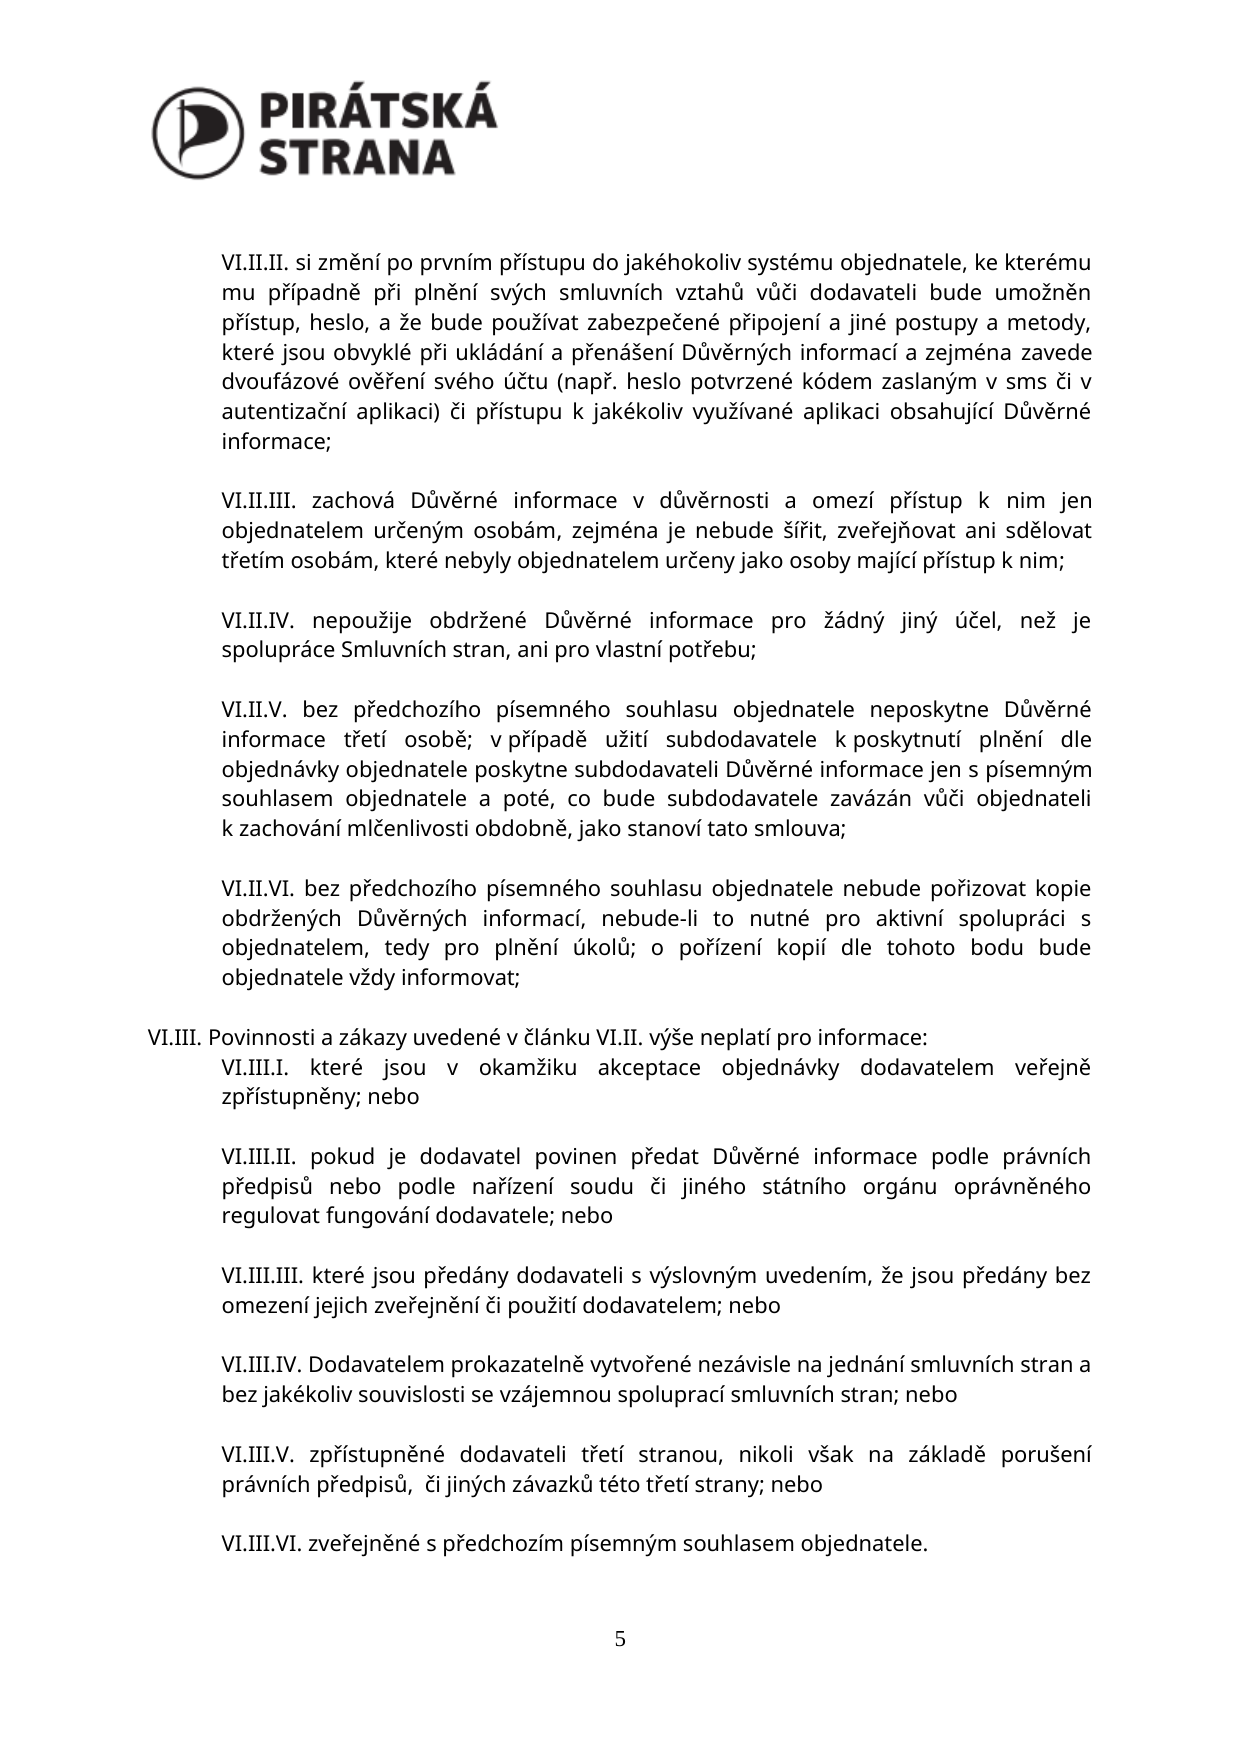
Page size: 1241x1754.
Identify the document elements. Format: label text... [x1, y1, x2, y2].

text VI.III.II. pokud je dodavatel povinen předat Důvěrné informace podle právních předpisů nebo podle nařízení soudu či jiného státního orgánu oprávněného regulovat fungování dodavatele; nebo [221, 1141, 1093, 1230]
text VI.III. Povinnosti a zákazy uvedené v článku VI.II. výše neplatí pro informace: [148, 1022, 1093, 1052]
text VI.III.III. které jsou předány dodavateli s výslovným uvedením, že jsou předány bez omezení jejich zveřejnění či použití dodavatelem; nebo [221, 1260, 1093, 1320]
text VI.III.VI. zveřejněné s předchozím písemným souhlasem objednatele. [221, 1528, 1093, 1558]
text VI.II.IV. nepoužije obdržené Důvěrné informace pro žádný jiný účel, než je spolupráce Smluvních stran, ani pro vlastní potřebu; [221, 605, 1093, 664]
text VI.III.I. které jsou v okamžiku akceptace objednávky dodavatelem veřejně zpřístupněny; nebo [221, 1052, 1093, 1111]
text VI.II.VI. bez předchozího písemného souhlasu objednatele nebude pořizovat kopie obdržených Důvěrných informací, nebude-li to nutné pro aktivní spolupráci s objednatelem, tedy pro plnění úkolů; o pořízení kopií dle tohoto bodu bude objednatele vždy informovat; [221, 873, 1093, 992]
text VI.III.V. zpřístupněné dodavateli třetí stranou, nikoli však na základě porušení právních předpisů, či jiných závazků této třetí strany; nebo [221, 1439, 1093, 1498]
picture [147, 73, 506, 188]
text VI.II.III. zachová Důvěrné informace v důvěrnosti a omezí přístup k nim jen objednatelem určeným osobám, zejména je nebude šířit, zveřejňovat ani sdělovat třetím osobám, které nebyly objednatelem určeny jako osoby mající přístup k nim; [221, 486, 1093, 575]
text VI.II.V. bez předchozího písemného souhlasu objednatele neposkytne Důvěrné informace třetí osobě; v případě užití subdodavatele k poskytnutí plnění dle objednávky objednatele poskytne subdodavateli Důvěrné informace jen s písemným souhlasem objednatele a poté, co bude subdodavatele zavázán vůči objednateli k zachování mlčenlivosti obdobně, jako stanoví tato smlouva; [221, 694, 1093, 843]
text VI.II.II. si změní po prvním přístupu do jakéhokoliv systému objednatele, ke kterému mu případně při plnění svých smluvních vztahů vůči dodavateli bude umožněn přístup, heslo, a že bude používat zabezpečené připojení a jiné postupy a metody, které jsou obvyklé při ukládání a přenášení Důvěrných informací a zejména zavede dvoufázové ověření svého účtu (např. heslo potvrzené kódem zaslaným v sms či v autentizační aplikaci) či přístupu k jakékoliv využívané aplikaci obsahující Důvěrné informace; [221, 247, 1093, 456]
text VI.III.IV. Dodavatelem prokazatelně vytvořené nezávisle na jednání smluvních stran a bez jakékoliv souvislosti se vzájemnou spoluprací smluvních stran; nebo [221, 1349, 1093, 1409]
